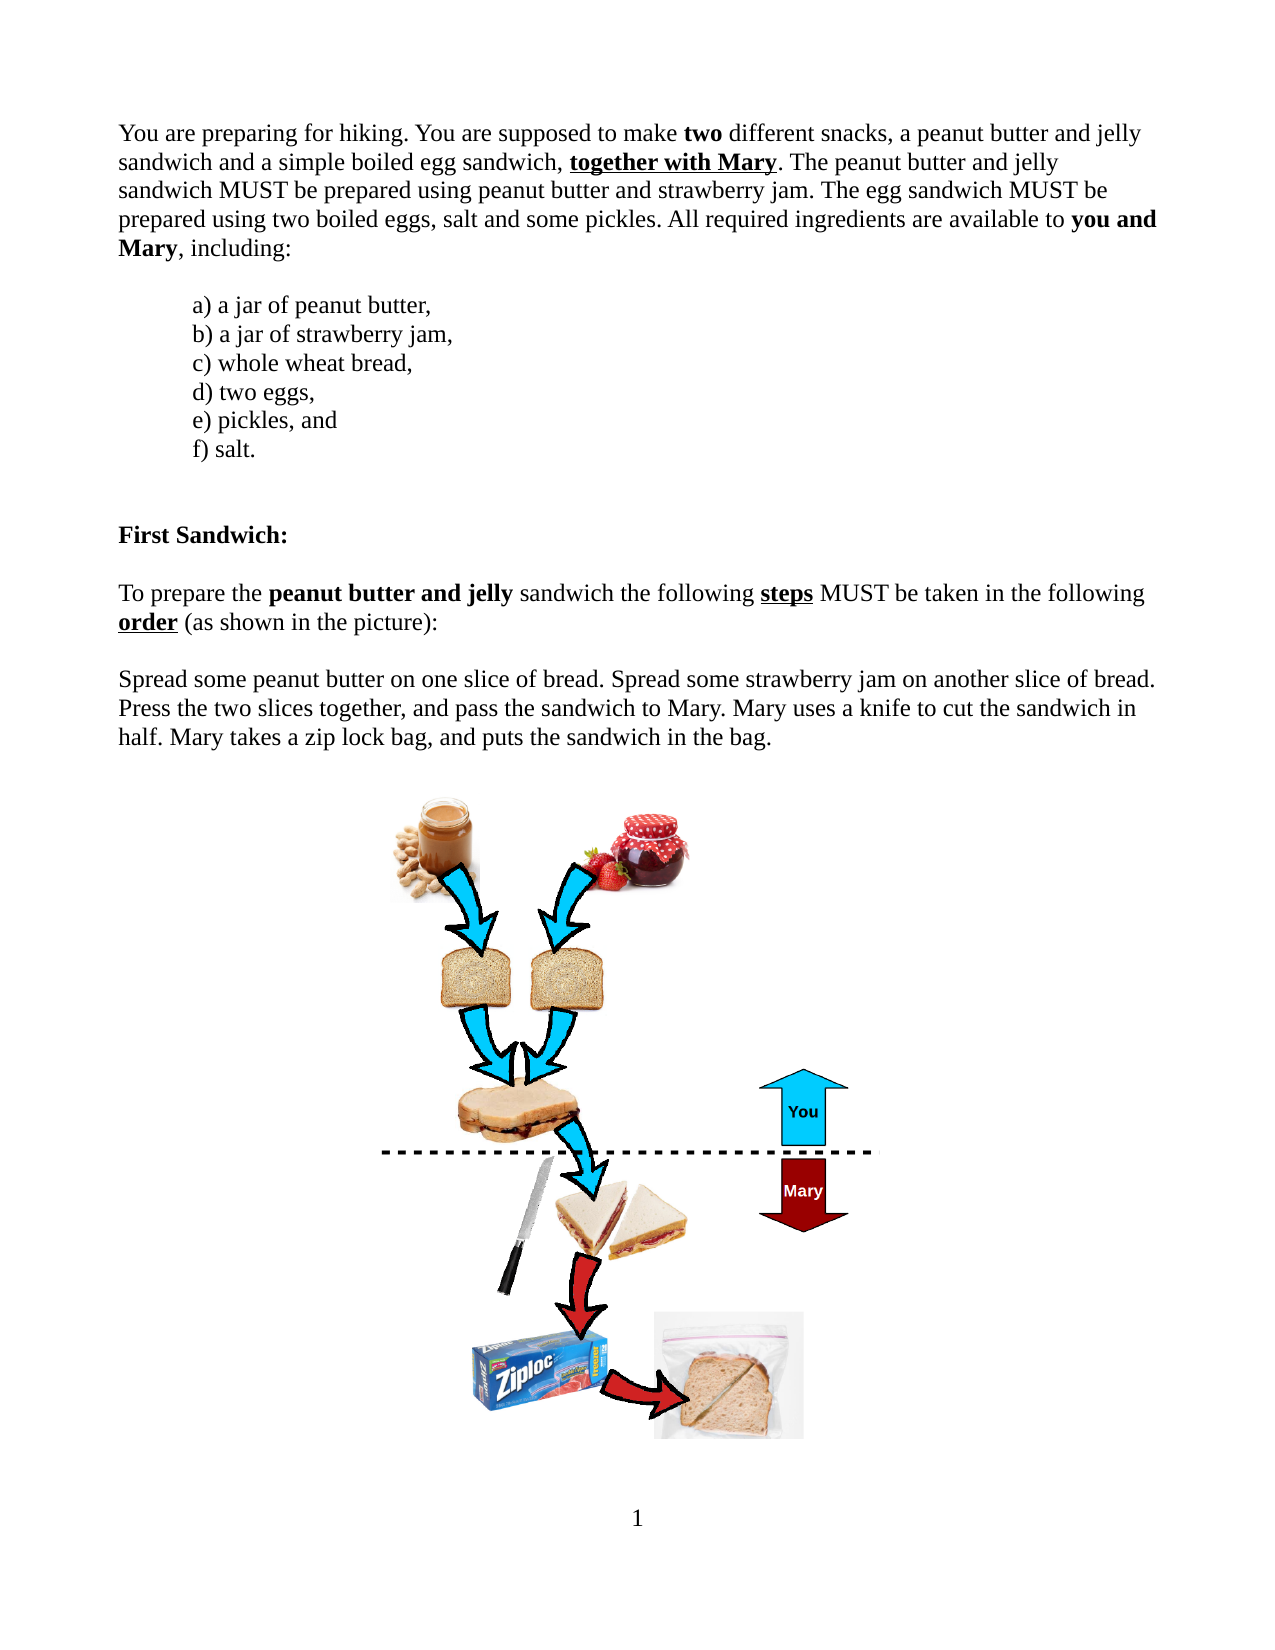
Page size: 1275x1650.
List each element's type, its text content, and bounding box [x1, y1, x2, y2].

text d) two eggs, [118, 377, 1157, 406]
text You are preparing for hiking. You are supposed to make two different snacks, a peanut butter and jelly sandwich and a simple boiled egg sandwich, together with Mary. The peanut butter and jelly sandwich MUST be prepared using peanut butter and strawberry jam. The egg sandwich MUST be prepared using two boiled eggs, salt and some pickles. All required ingredients are available to you and Mary, including: [118, 118, 1157, 262]
text f) salt. [118, 434, 1157, 463]
text To prepare the peanut butter and jelly sandwich the following steps MUST be taken in the following order (as shown in the picture): [118, 578, 1157, 636]
picture [381, 786, 905, 1465]
text First Sandwich: [118, 521, 1157, 549]
text a) a jar of peanut butter, [118, 291, 1157, 319]
text c) whole wheat bread, [118, 348, 1157, 377]
text b) a jar of strawberry jam, [118, 319, 1157, 348]
text e) pickles, and [118, 406, 1157, 434]
text Spread some peanut butter on one slice of bread. Spread some strawberry jam on another slice of bread. Press the two slices together, and pass the sandwich to Mary. Mary uses a knife to cut the sandwich in half. Mary takes a zip lock bag, and puts the sandwich in the bag. [118, 664, 1157, 751]
